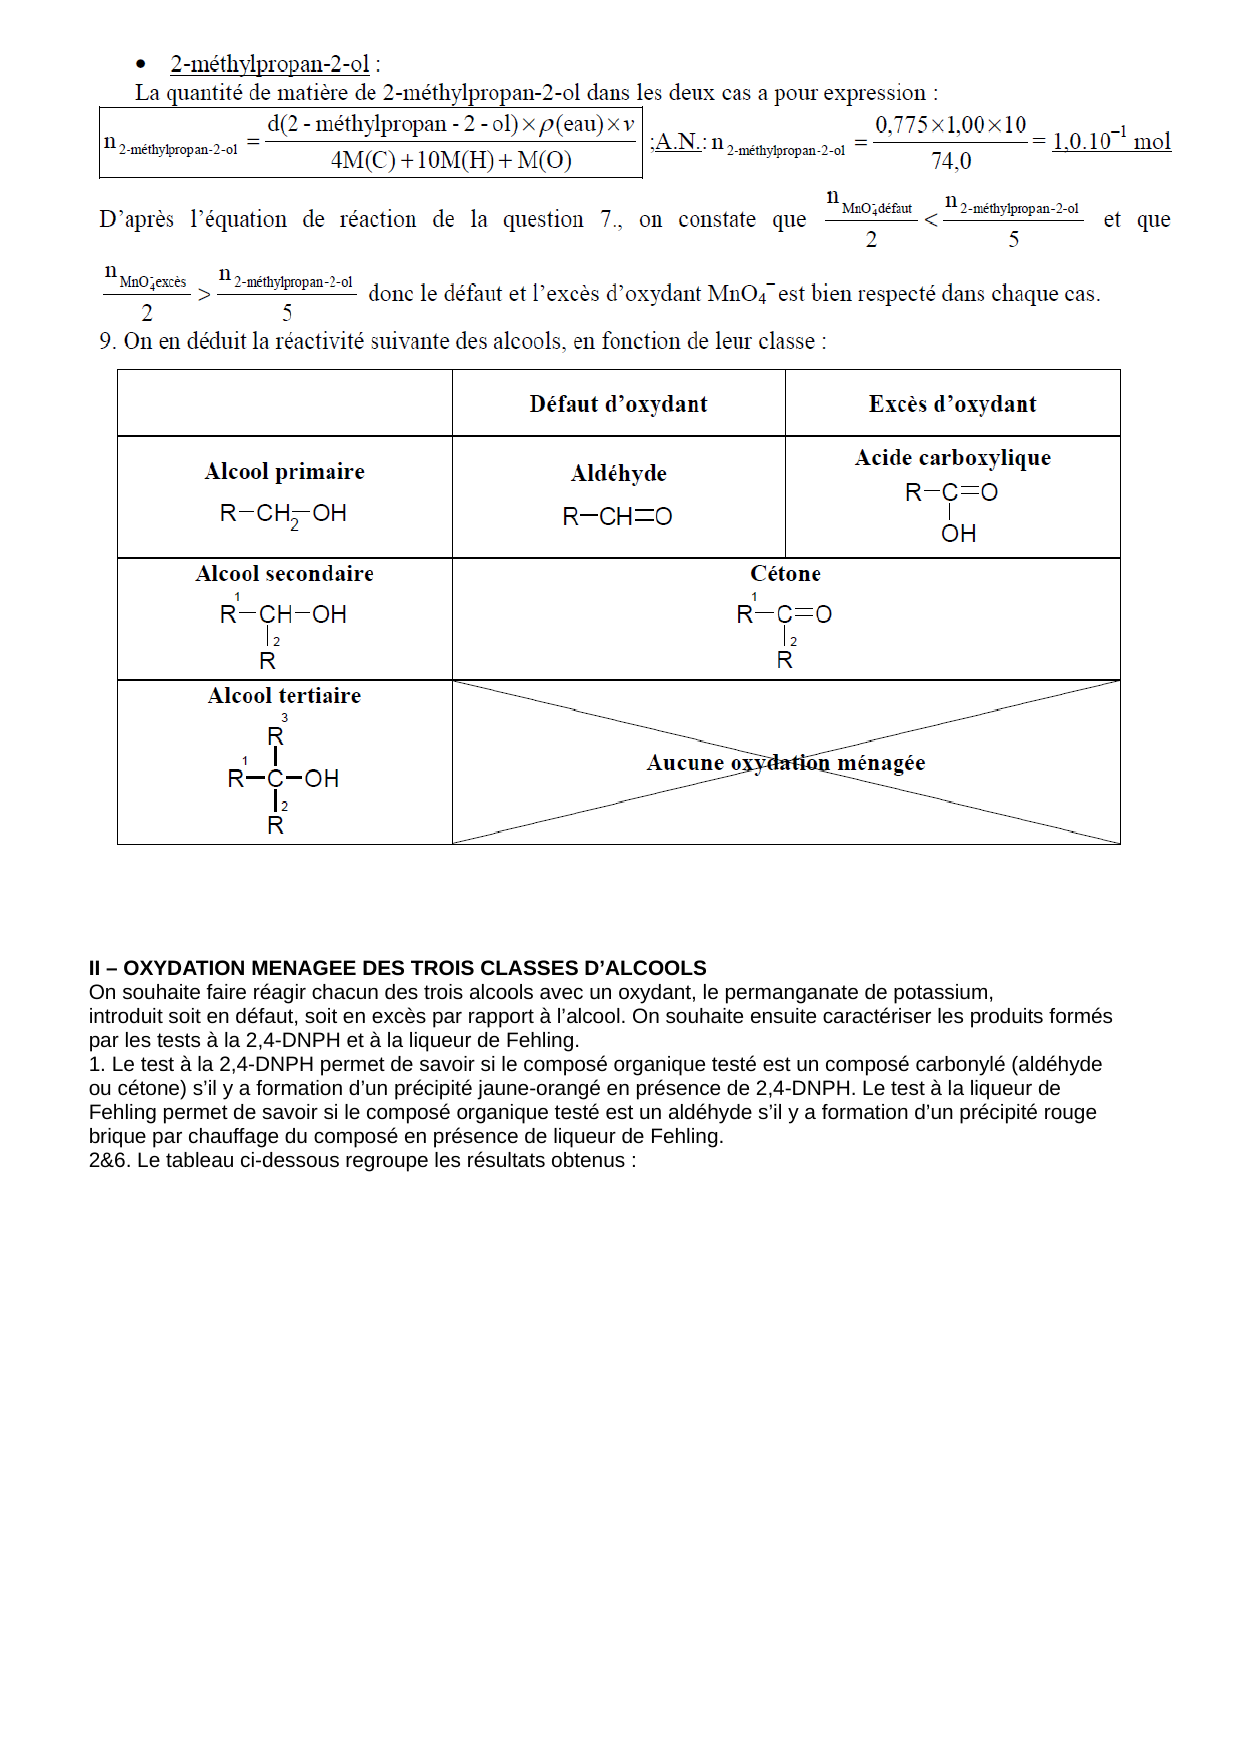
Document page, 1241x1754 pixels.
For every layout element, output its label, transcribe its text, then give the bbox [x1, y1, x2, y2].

text On souhaite faire réagir chacun des trois alcools avec un oxydant, le permanganate de potassium, [88, 980, 1181, 1004]
text Fehling permet de savoir si le composé organique testé est un aldéhyde s’il y a formation d’un précipité rouge [88, 1100, 1181, 1124]
text introduit soit en défaut, soit en excès par rapport à l’alcool. On souhaite ensuite caractériser les produits formés [88, 1004, 1181, 1028]
text 1. Le test à la 2,4-DNPH permet de savoir si le composé organique testé est un composé carbonylé (aldéhyde [88, 1052, 1181, 1076]
text 2&6. Le tableau ci-dessous regroupe les résultats obtenus : [88, 1148, 1181, 1172]
text par les tests à la 2,4-DNPH et à la liqueur de Fehling. [88, 1028, 1181, 1052]
text II – OXYDATION MENAGEE DES TROIS CLASSES D’ALCOOLS [88, 956, 1181, 980]
text brique par chauffage du composé en présence de liqueur de Fehling. [88, 1124, 1181, 1148]
text ou cétone) s’il y a formation d’un précipité jaune-orangé en présence de 2,4-DNPH. Le test à la liqueur de [88, 1076, 1181, 1100]
